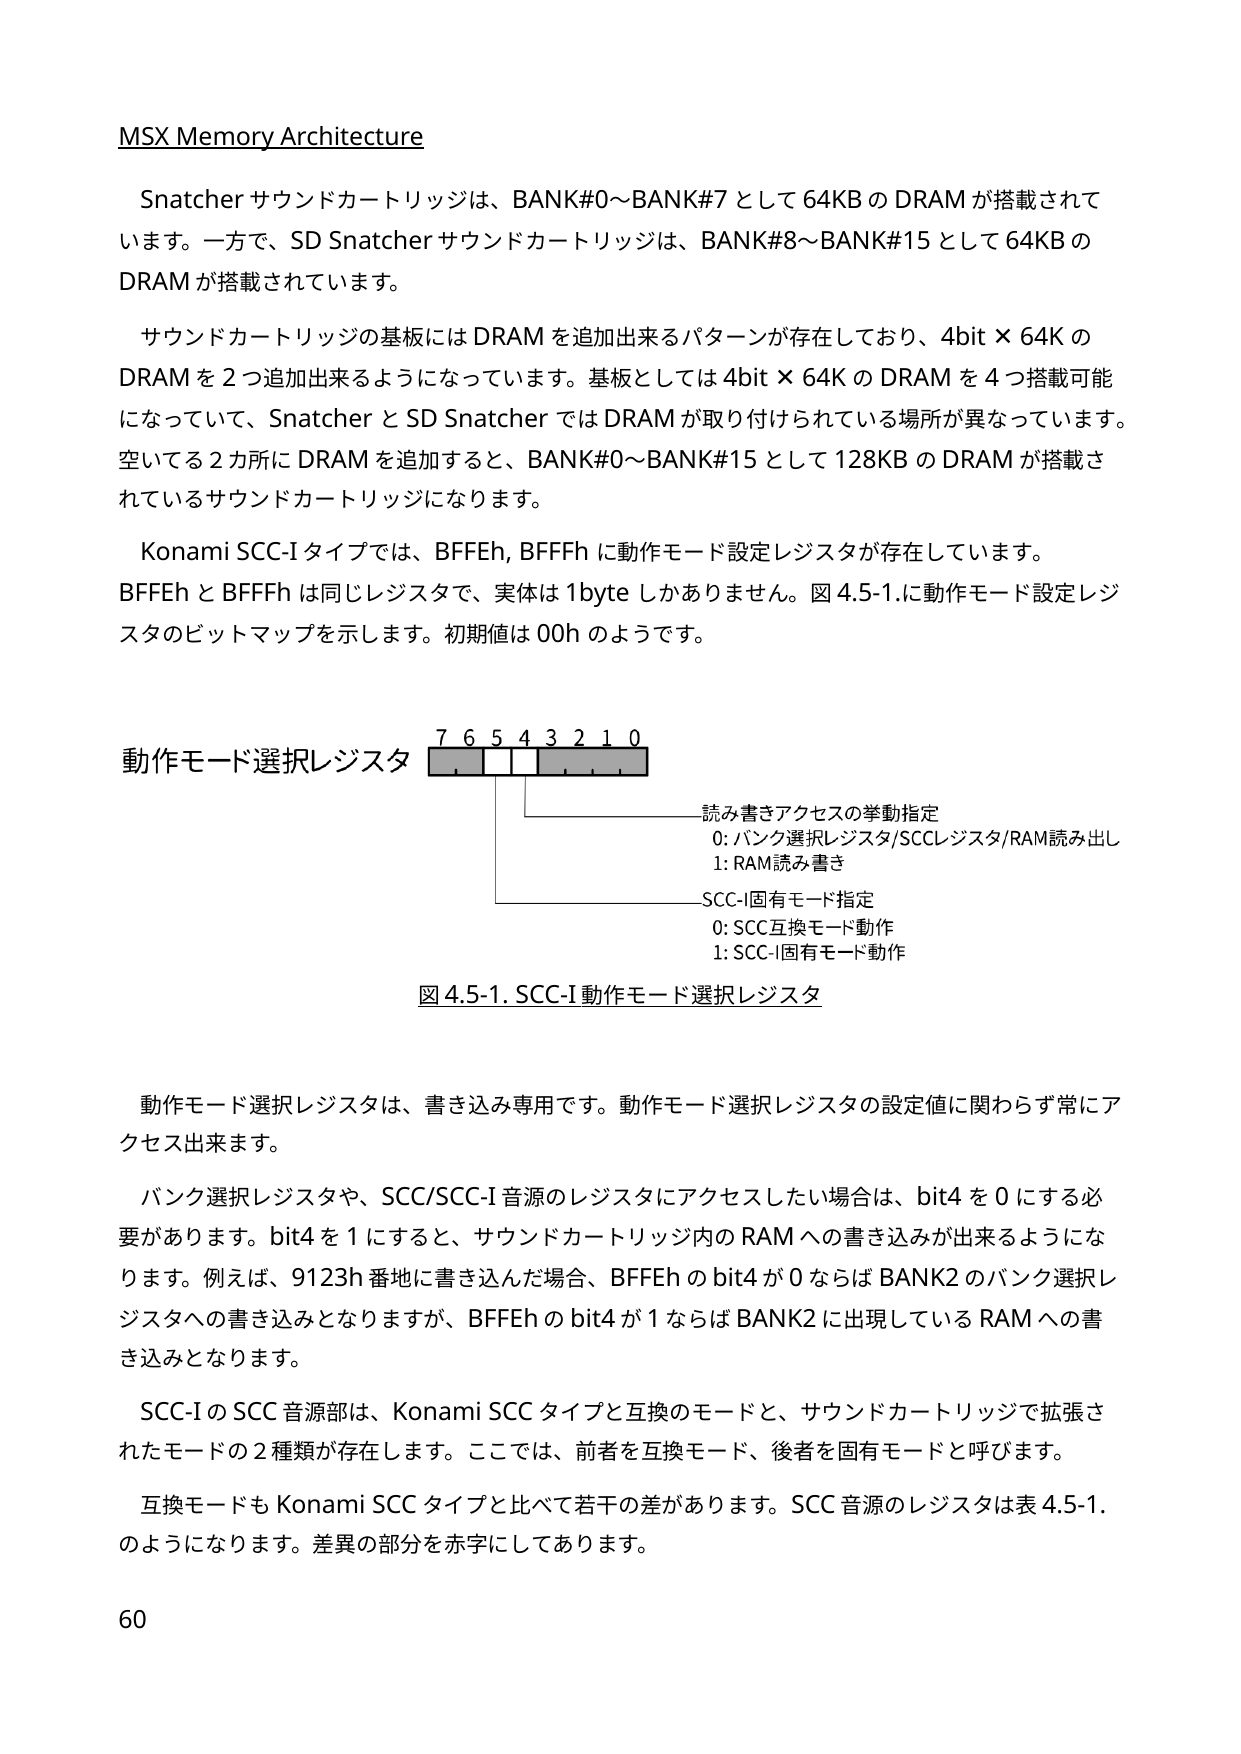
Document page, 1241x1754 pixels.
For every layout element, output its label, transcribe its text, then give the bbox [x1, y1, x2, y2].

text Snatcherサウンドカートリッジは、BANK#0～BANK#7として64KBのDRAMが搭載されています。一方で、SD Snatcherサウンドカートリッジは、BANK#8～BANK#15として64KBのDRAMが搭載されています。 [118, 182, 1122, 297]
picture [118, 726, 1123, 971]
text 動作モード選択レジスタは、書き込み専用です。動作モード選択レジスタの設定値に関わらず常にアクセス出来ます。 [118, 1088, 1122, 1157]
text サウンドカートリッジの基板にはDRAMを追加出来るパターンが存在しており、4bit ✕ 64K のDRAMを2つ追加出来るようになっています。基板としては 4bit ✕ 64K の DRAM を4つ搭載可能になっていて、Snatcher と SD Snatcher ではDRAMが取り付けられている場所が異なっています。空いてる２カ所にDRAMを追加すると、BANK#0～BANK#15 として 128KB の DRAMが搭載されているサウンドカートリッジになります。 [118, 319, 1122, 513]
text SCC-IのSCC音源部は、Konami SCCタイプと互換のモードと、サウンドカートリッジで拡張されたモードの２種類が存在します。ここでは、前者を互換モード、後者を固有モードと呼びます。 [118, 1393, 1122, 1465]
text 互換モードもKonami SCCタイプと比べて若干の差があります。SCC音源のレジスタは表4.5-1.のようになります。差異の部分を赤字にしてあります。 [118, 1486, 1122, 1558]
text 図4.5-1. SCC-I動作モード選択レジスタ [118, 971, 1122, 1011]
text Konami SCC-Iタイプでは、BFFEh, BFFFh に動作モード設定レジスタが存在しています。BFFEhとBFFFh は同じレジスタで、実体は 1byte しかありません。図4.5-1.に動作モード設定レジスタのビットマップを示します。初期値は 00h のようです。 [118, 534, 1122, 650]
text バンク選択レジスタや、SCC/SCC-I音源のレジスタにアクセスしたい場合は、bit4 を 0 にする必要があります。bit4を1にすると、サウンドカートリッジ内のRAMへの書き込みが出来るようになります。例えば、9123h番地に書き込んだ場合、BFFEhのbit4が0ならば BANK2のバンク選択レジスタへの書き込みとなりますが、BFFEhのbit4が1ならばBANK2に出現しているRAMへの書き込みとなります。 [118, 1178, 1122, 1373]
